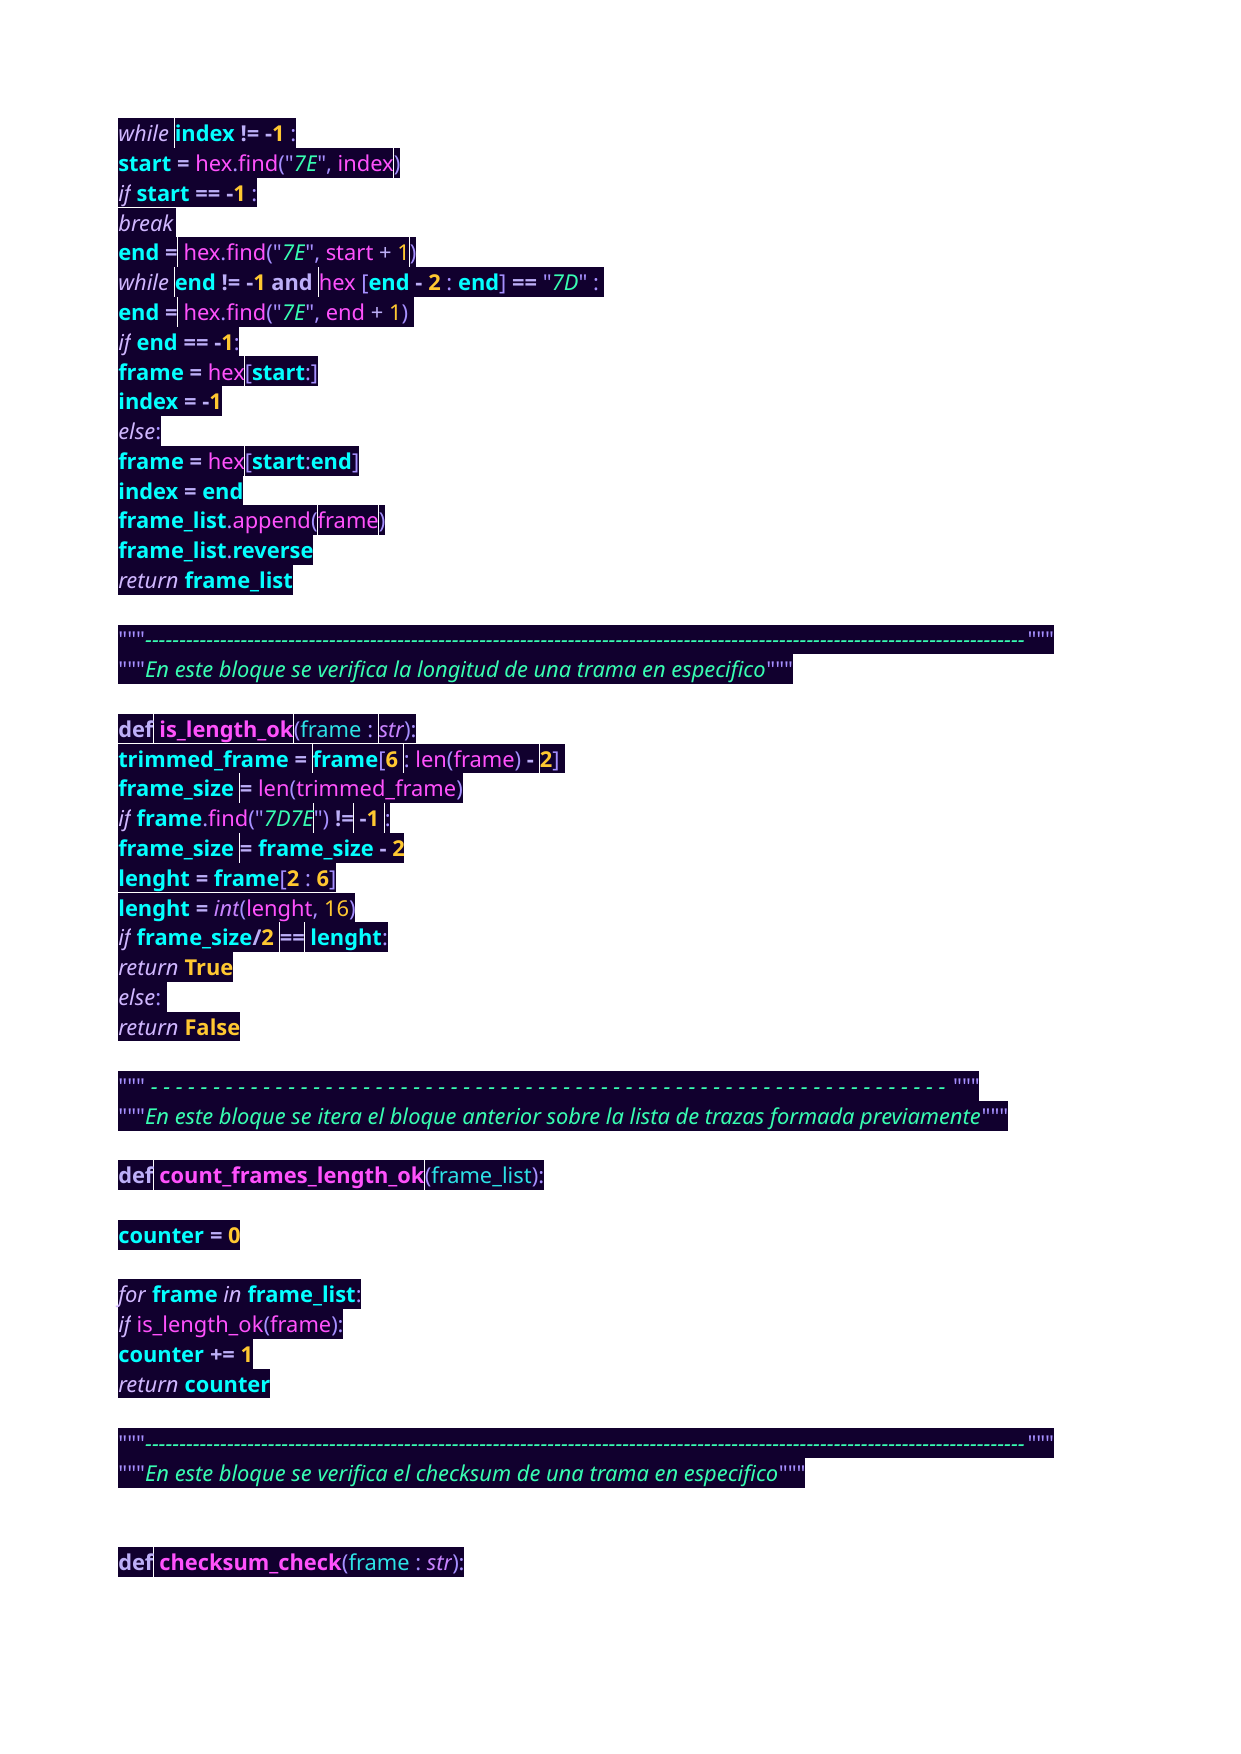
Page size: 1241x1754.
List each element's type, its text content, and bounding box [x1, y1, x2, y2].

text counter += 1 [118, 1339, 1122, 1369]
text if frame.find("7D7E") != -1 : [118, 803, 1122, 833]
text while index != -1 : [118, 118, 1122, 148]
text start = hex.find("7E", index) [118, 148, 1122, 178]
text """En este bloque se verifica la longitud de una trama en especifico""" [118, 654, 1122, 684]
text trimmed_frame = frame[6 : len(frame) - 2] [118, 743, 1122, 773]
text return False [118, 1012, 1122, 1041]
text def checksum_check(frame : str): [118, 1547, 1122, 1577]
text for frame in frame_list: [118, 1279, 1122, 1309]
text if end == -1: [118, 327, 1122, 356]
text if start == -1 : [118, 178, 1122, 207]
text index = end [118, 476, 1122, 505]
text return counter [118, 1369, 1122, 1398]
text end = hex.find("7E", end + 1) [118, 297, 1122, 327]
text """---------------------------------------------------------------------------------------------------------------------------------""" [118, 1428, 1122, 1458]
text def is_length_ok(frame : str): [118, 714, 1122, 743]
text """En este bloque se itera el bloque anterior sobre la lista de trazas formada previamente""" [118, 1101, 1122, 1131]
text frame_list.append(frame) [118, 505, 1122, 535]
text if frame_size/2 == lenght: [118, 922, 1122, 952]
text return frame_list [118, 565, 1122, 595]
text index = -1 [118, 386, 1122, 416]
text else: [118, 982, 1122, 1012]
text if is_length_ok(frame): [118, 1309, 1122, 1339]
text frame_list.reverse [118, 535, 1122, 565]
text else: [118, 416, 1122, 446]
text """---------------------------------------------------------------------------------------------------------------------------------""" [118, 624, 1122, 654]
text return True [118, 952, 1122, 982]
text break [118, 207, 1122, 237]
text frame_size = len(trimmed_frame) [118, 773, 1122, 803]
text frame = hex[start:] [118, 356, 1122, 386]
text frame_size = frame_size - 2 [118, 833, 1122, 863]
text lenght = frame[2 : 6] [118, 863, 1122, 892]
text """En este bloque se verifica el checksum de una trama en especifico""" [118, 1458, 1122, 1488]
text counter = 0 [118, 1220, 1122, 1250]
text lenght = int(lenght, 16) [118, 892, 1122, 922]
text frame = hex[start:end] [118, 446, 1122, 476]
text def count_frames_length_ok(frame_list): [118, 1160, 1122, 1190]
text end = hex.find("7E", start + 1) [118, 237, 1122, 267]
text """ - - - - - - - - - - - - - - - - - - - - - - - - - - - - - - - - - - - - - - - - - - - - - - - - - - - - - - - - - - - - - - - - """ [118, 1071, 1122, 1101]
text while end != -1 and hex [end - 2 : end] == "7D" : [118, 267, 1122, 297]
